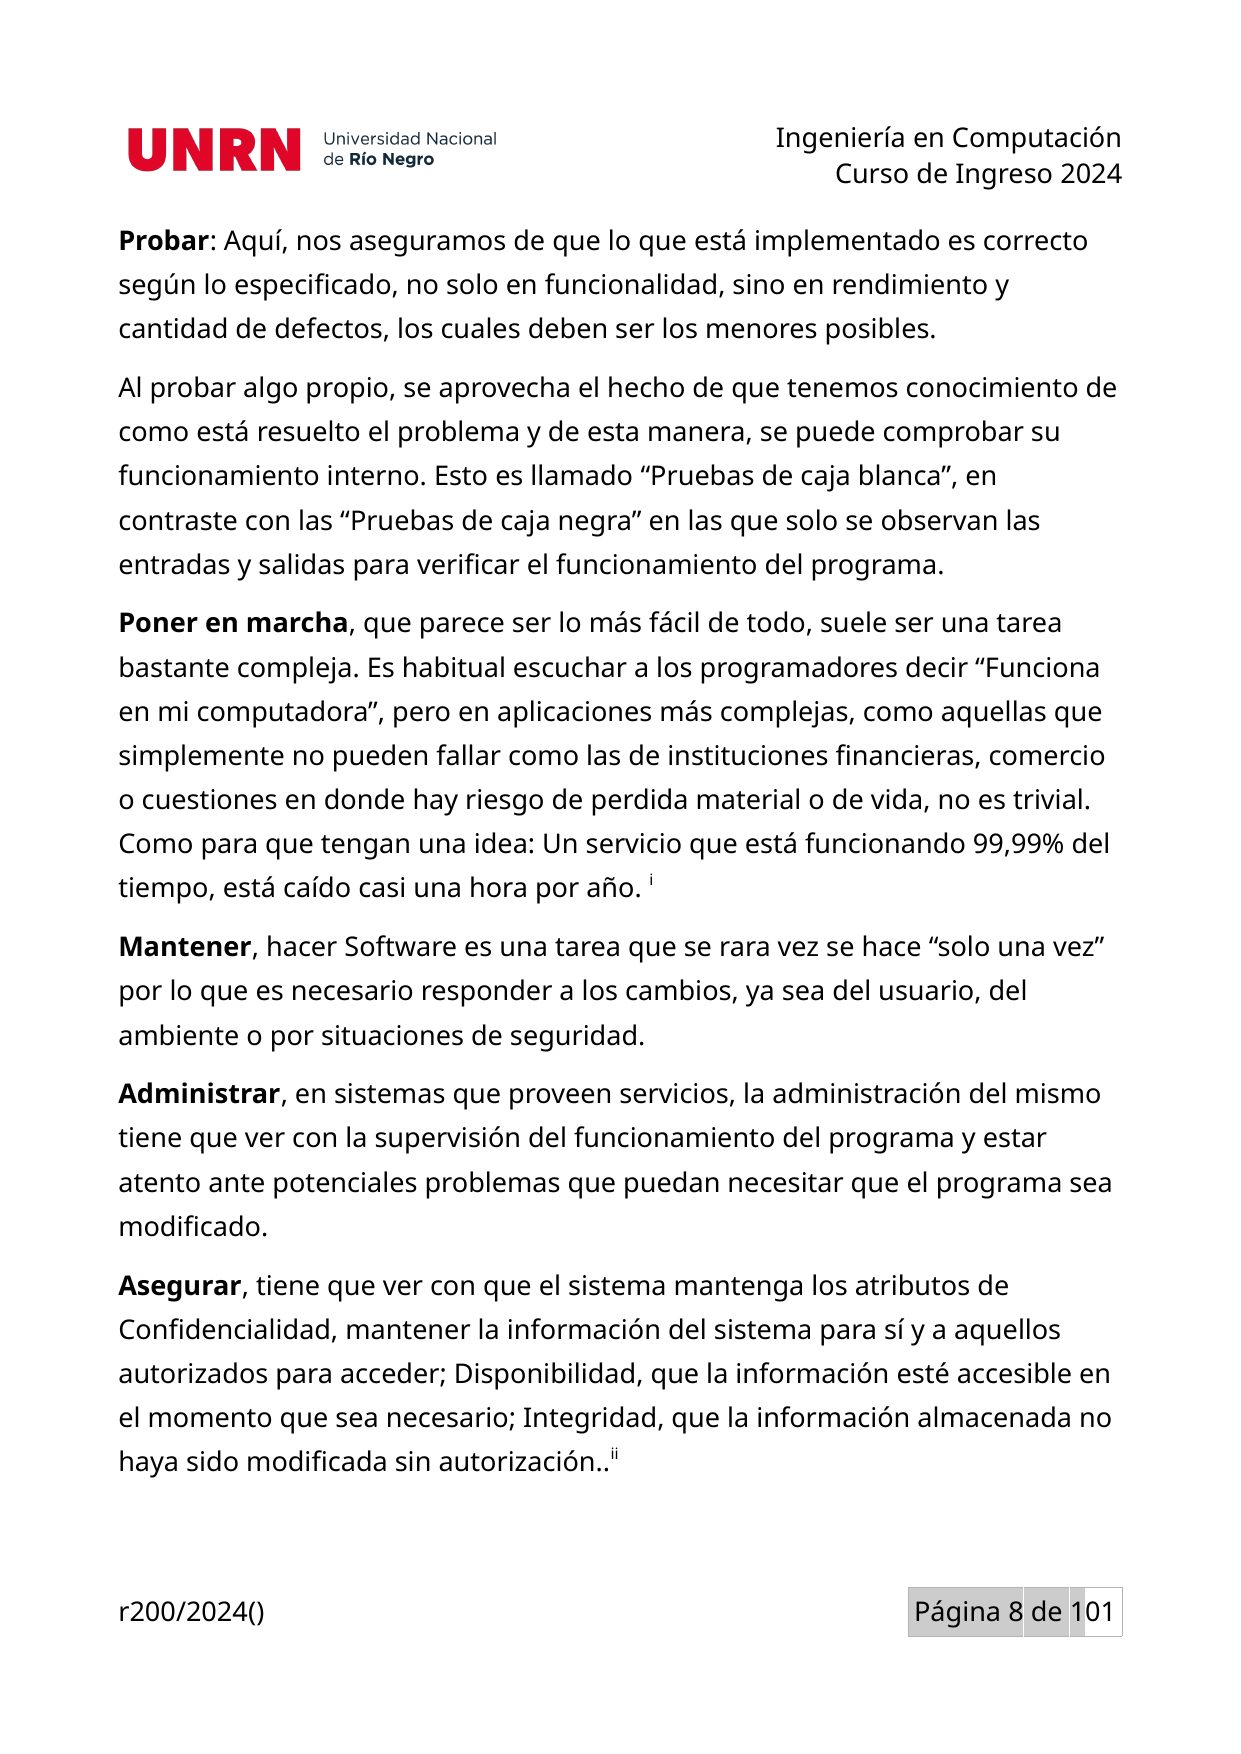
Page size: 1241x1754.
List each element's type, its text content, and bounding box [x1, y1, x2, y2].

text Asegurar, tiene que ver con que el sistema mantenga los atributos de Confidencialidad, mantener la información del sistema para sí y a aquellos autorizados para acceder; Disponibilidad, que la información esté accesible en el momento que sea necesario; Integridad, que la información almacenada no haya sido modificada sin autorización.. [118, 1266, 1122, 1479]
text Administrar, en sistemas que proveen servicios, la administración del mismo tiene que ver con la supervisión del funcionamiento del programa y estar atento ante potenciales problemas que puedan necesitar que el programa sea modificado. [118, 1075, 1122, 1244]
text Al probar algo propio, se aprovecha el hecho de que tenemos conocimiento de como está resuelto el problema y de esta manera, se puede comprobar su funcionamiento interno. Esto es llamado “Pruebas de caja blanca”, en contraste con las “Pruebas de caja negra” en las que solo se observan las entradas y salidas para verificar el funcionamiento del programa. [118, 368, 1122, 582]
text Mantener, hacer Software es una tarea que se rara vez se hace “solo una vez” por lo que es necesario responder a los cambios, ya sea del usuario, del ambiente o por situaciones de seguridad. [118, 928, 1122, 1053]
text Probar: Aquí, nos aseguramos de que lo que está implementado es correcto según lo especificado, no solo en funcionalidad, sino en rendimiento y cantidad de defectos, los cuales deben ser los menores posibles. [118, 221, 1122, 347]
text Poner en marcha, que parece ser lo más fácil de todo, suele ser una tarea bastante compleja. Es habitual escuchar a los programadores decir “Funciona en mi computadora”, pero en aplicaciones más complejas, como aquellas que simplemente no pueden fallar como las de instituciones financieras, comercio o cuestiones en donde hay riesgo de perdida material o de vida, no es trivial. Como para que tengan una idea: Un servicio que está funcionando 99,99% del tiempo, está caído casi una hora por año. [118, 604, 1122, 906]
picture [118, 118, 505, 180]
